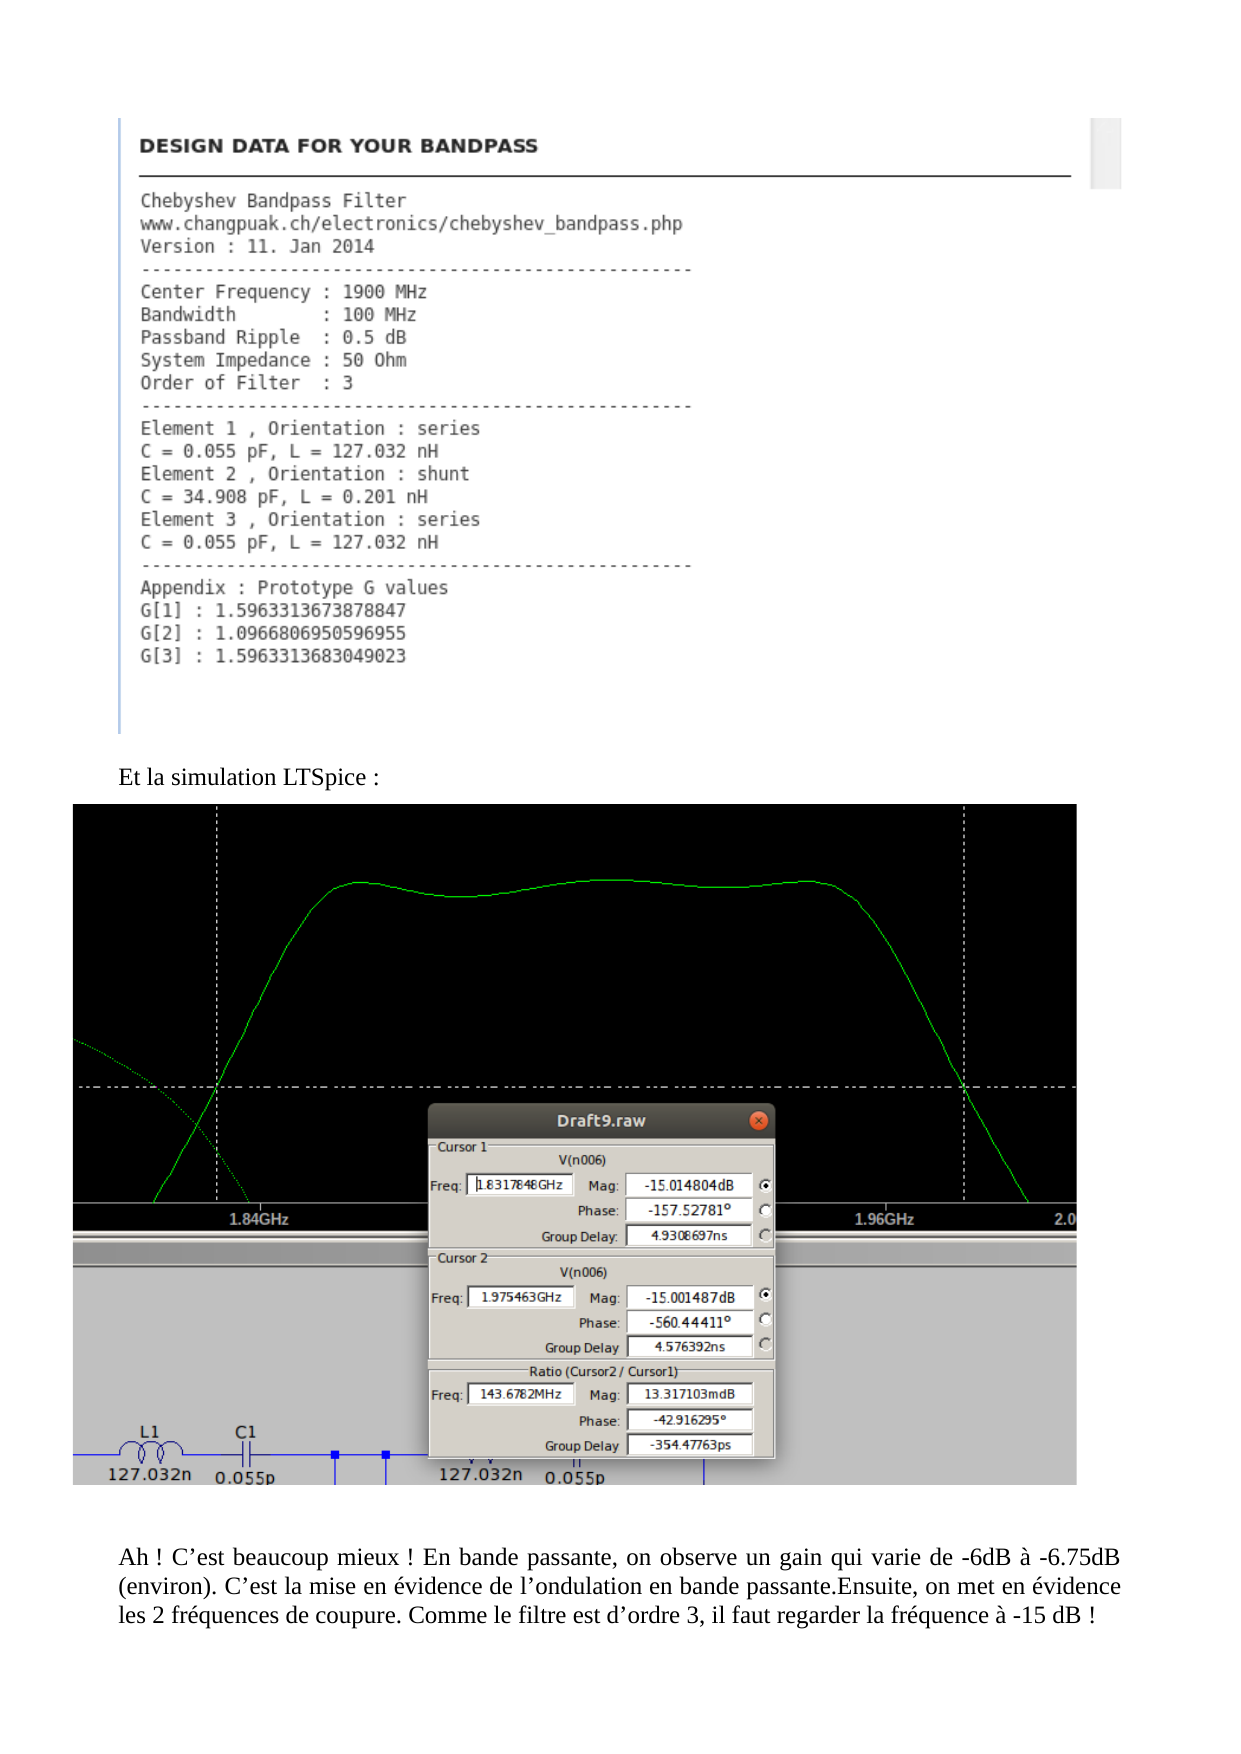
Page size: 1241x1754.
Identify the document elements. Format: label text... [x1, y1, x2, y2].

text Et la simulation LTSpice : [118, 762, 1122, 791]
picture [118, 118, 1123, 734]
picture [72, 804, 1077, 1485]
text Ah ! C’est beaucoup mieux ! En bande passante, on observe un gain qui varie de -6dB à -6.75dB (environ). C’est la mise en évidence de l’ondulation en bande passante.Ensuite, on met en évidence les 2 fréquences de coupure. Comme le filtre est d’ordre 3, il faut regarder la fréquence à -15 dB ! [118, 1542, 1122, 1629]
